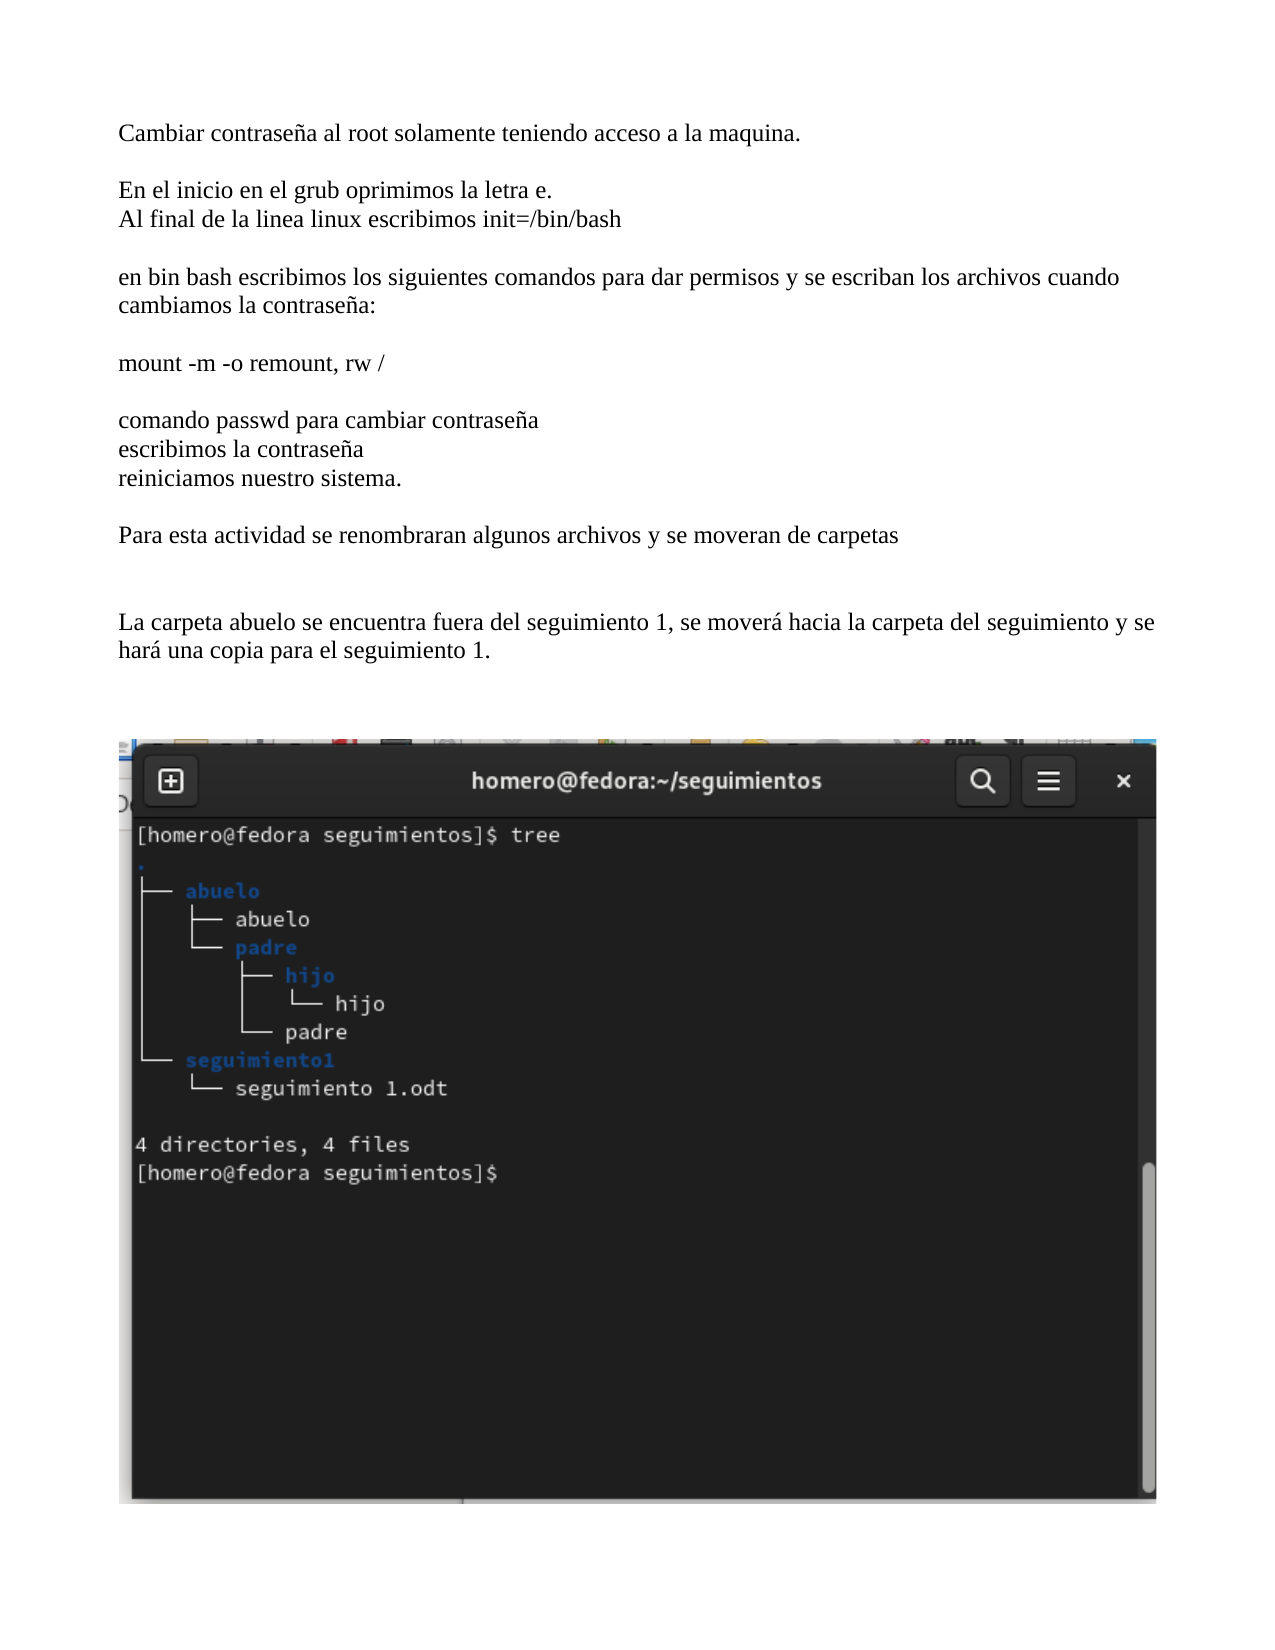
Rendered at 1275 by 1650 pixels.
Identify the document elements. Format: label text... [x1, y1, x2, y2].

picture [118, 739, 1157, 1504]
text escribimos la contraseña [118, 434, 1157, 463]
text en bin bash escribimos los siguientes comandos para dar permisos y se escriban los archivos cuando cambiamos la contraseña: [118, 262, 1157, 319]
text mount -m -o remount, rw / [118, 348, 1157, 377]
text Cambiar contraseña al root solamente teniendo acceso a la maquina. [118, 118, 1157, 147]
text En el inicio en el grub oprimimos la letra e. [118, 176, 1157, 204]
text La carpeta abuelo se encuentra fuera del seguimiento 1, se moverá hacia la carpeta del seguimiento y se hará una copia para el seguimiento 1. [118, 607, 1157, 664]
text reiniciamos nuestro sistema. [118, 463, 1157, 492]
text Para esta actividad se renombraran algunos archivos y se moveran de carpetas [118, 521, 1157, 549]
text comando passwd para cambiar contraseña [118, 406, 1157, 434]
text Al final de la linea linux escribimos init=/bin/bash [118, 204, 1157, 233]
